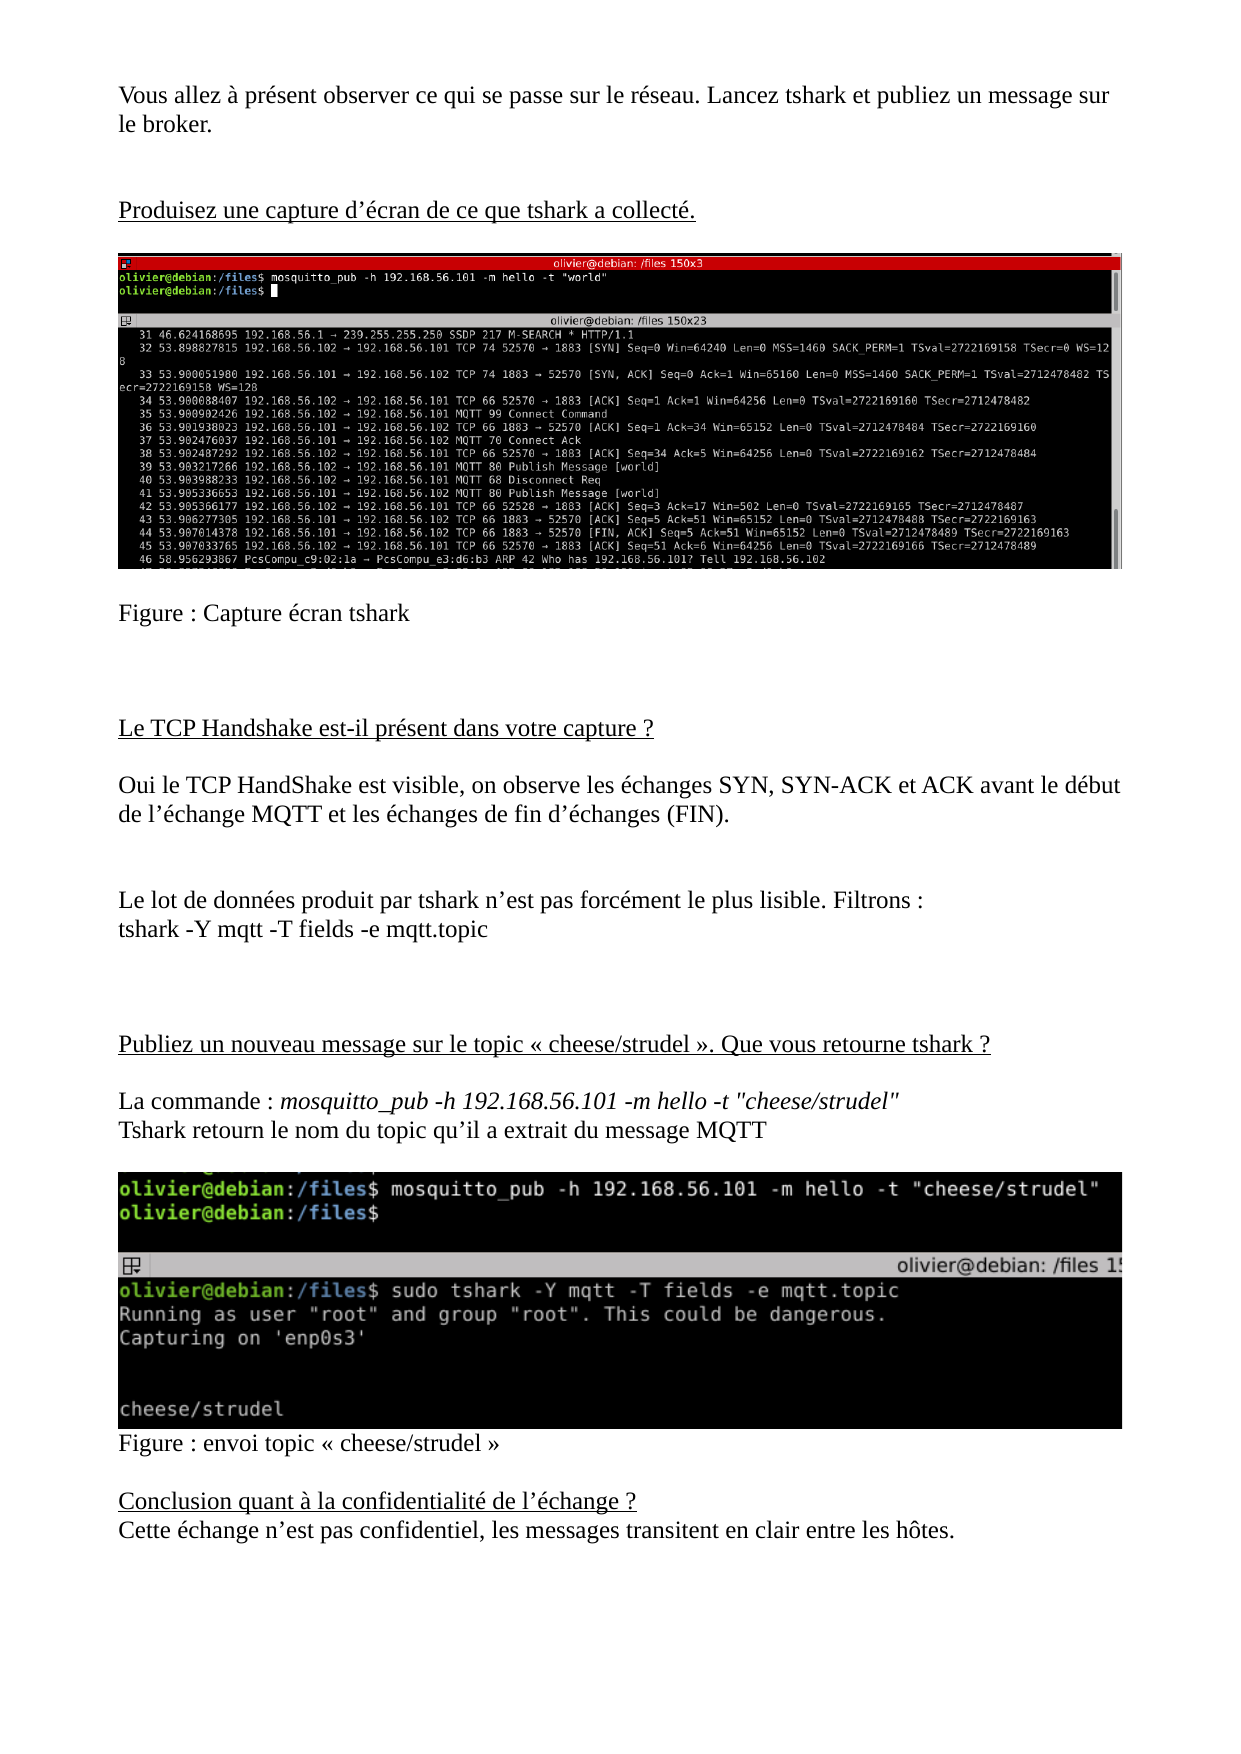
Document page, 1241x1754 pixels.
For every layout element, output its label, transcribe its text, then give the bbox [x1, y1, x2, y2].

text Vous allez à présent observer ce qui se passe sur le réseau. Lancez tshark et publiez un message sur le broker. [118, 81, 1122, 138]
picture [118, 1172, 1123, 1429]
text Figure : envoi topic « cheese/strudel » [118, 1429, 1122, 1457]
text Publiez un nouveau message sur le topic « cheese/strudel ». Que vous retourne tshark ? [118, 1029, 1122, 1058]
text Le TCP Handshake est-il présent dans votre capture ? [118, 713, 1122, 741]
text Figure : Capture écran tshark [118, 598, 1122, 626]
text Oui le TCP HandShake est visible, on observe les échanges SYN, SYN-ACK et ACK avant le début de l’échange MQTT et les échanges de fin d’échanges (FIN). [118, 770, 1122, 828]
picture [118, 253, 1123, 569]
text Conclusion quant à la confidentialité de l’échange ? [118, 1486, 1122, 1515]
text Tshark retourn le nom du topic qu’il a extrait du message MQTT [118, 1115, 1122, 1144]
text tshark -Y mqtt -T fields -e mqtt.topic [118, 914, 1122, 943]
text Cette échange n’est pas confidentiel, les messages transitent en clair entre les hôtes. [118, 1515, 1122, 1543]
text La commande : mosquitto_pub -h 192.168.56.101 -m hello -t "cheese/strudel" [118, 1086, 1122, 1115]
text Produisez une capture d’écran de ce que tshark a collecté. [118, 196, 1122, 224]
text Le lot de données produit par tshark n’est pas forcément le plus lisible. Filtrons : [118, 885, 1122, 914]
